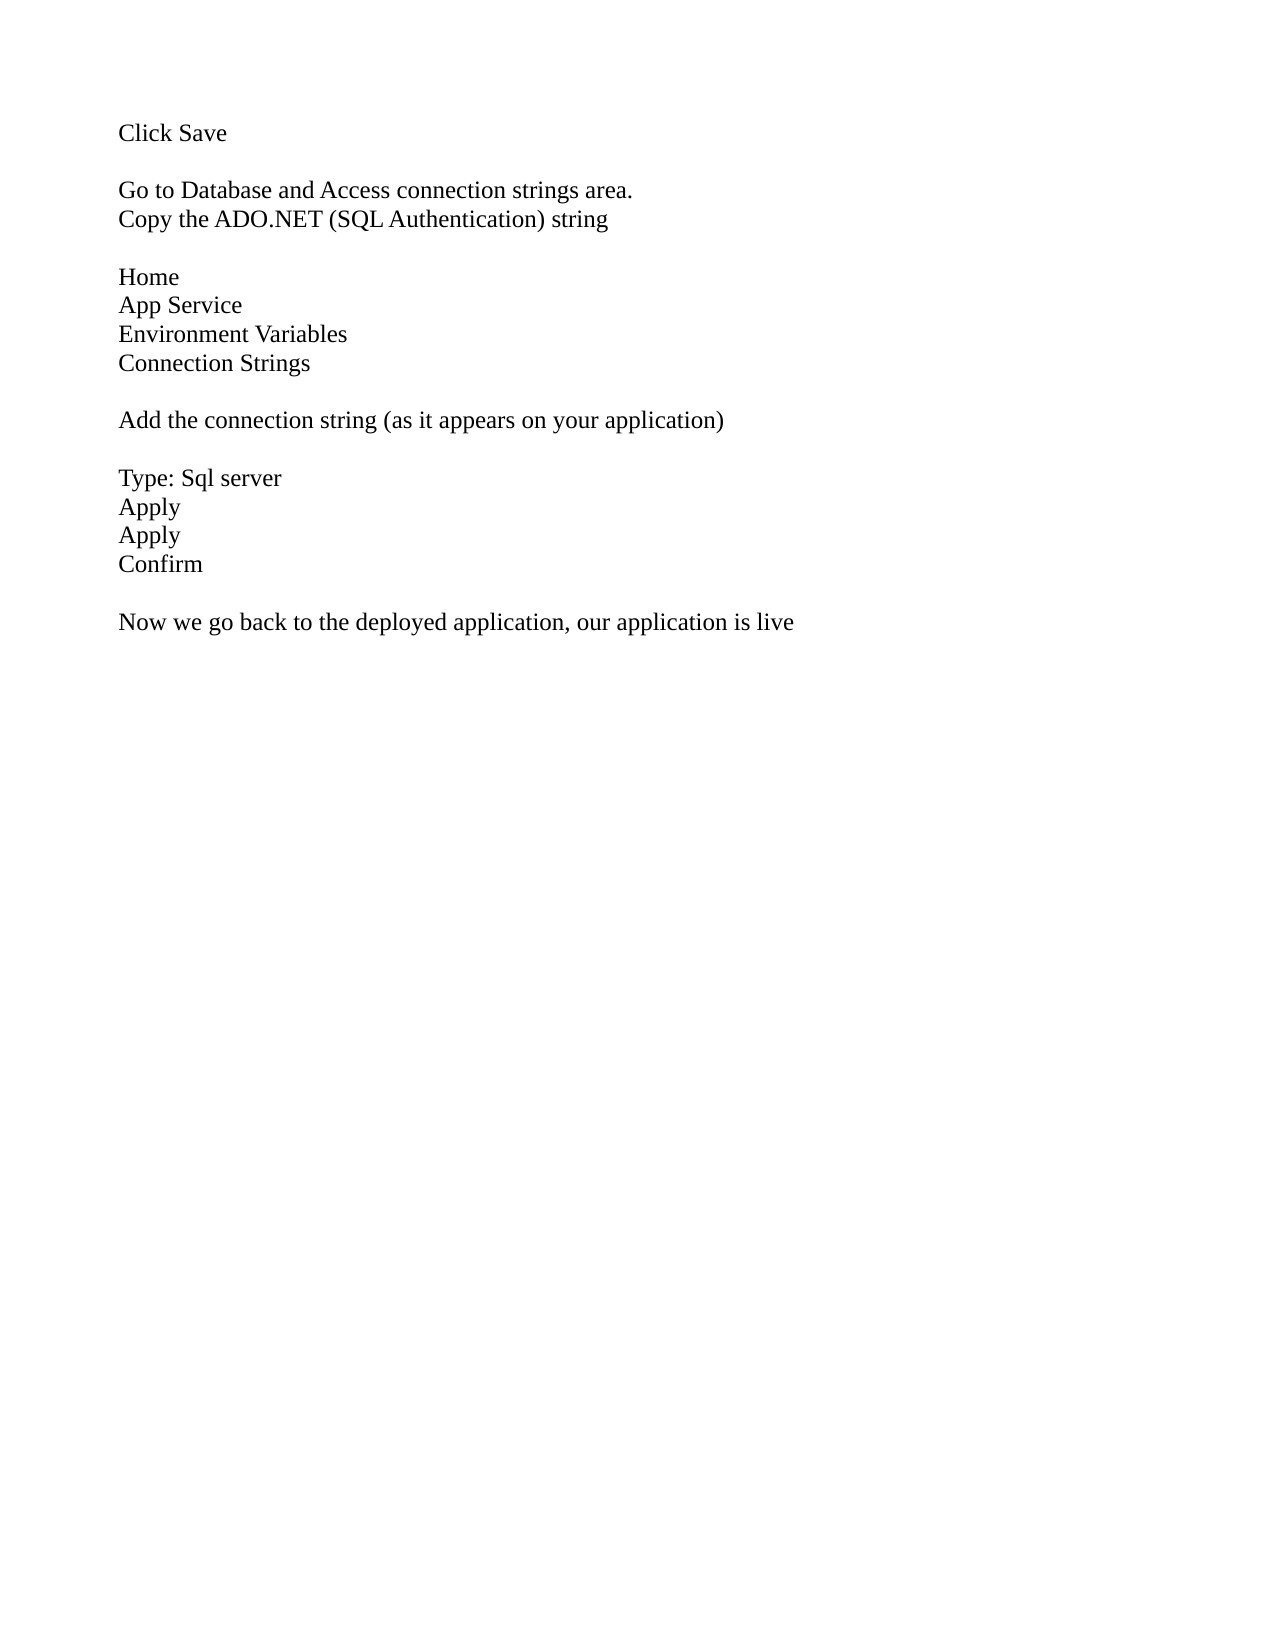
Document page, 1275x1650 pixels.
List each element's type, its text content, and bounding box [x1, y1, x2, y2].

text Apply [118, 521, 1157, 549]
text Confirm [118, 549, 1157, 578]
text Add the connection string (as it appears on your application) [118, 406, 1157, 434]
text Connection Strings [118, 348, 1157, 377]
text Go to Database and Access connection strings area. [118, 176, 1157, 204]
text Apply [118, 492, 1157, 521]
text Copy the ADO.NET (SQL Authentication) string [118, 204, 1157, 233]
text Type: Sql server [118, 463, 1157, 492]
text Click Save [118, 118, 1157, 147]
text App Service [118, 291, 1157, 319]
text Now we go back to the deployed application, our application is live [118, 607, 1157, 636]
text Environment Variables [118, 319, 1157, 348]
text Home [118, 262, 1157, 291]
